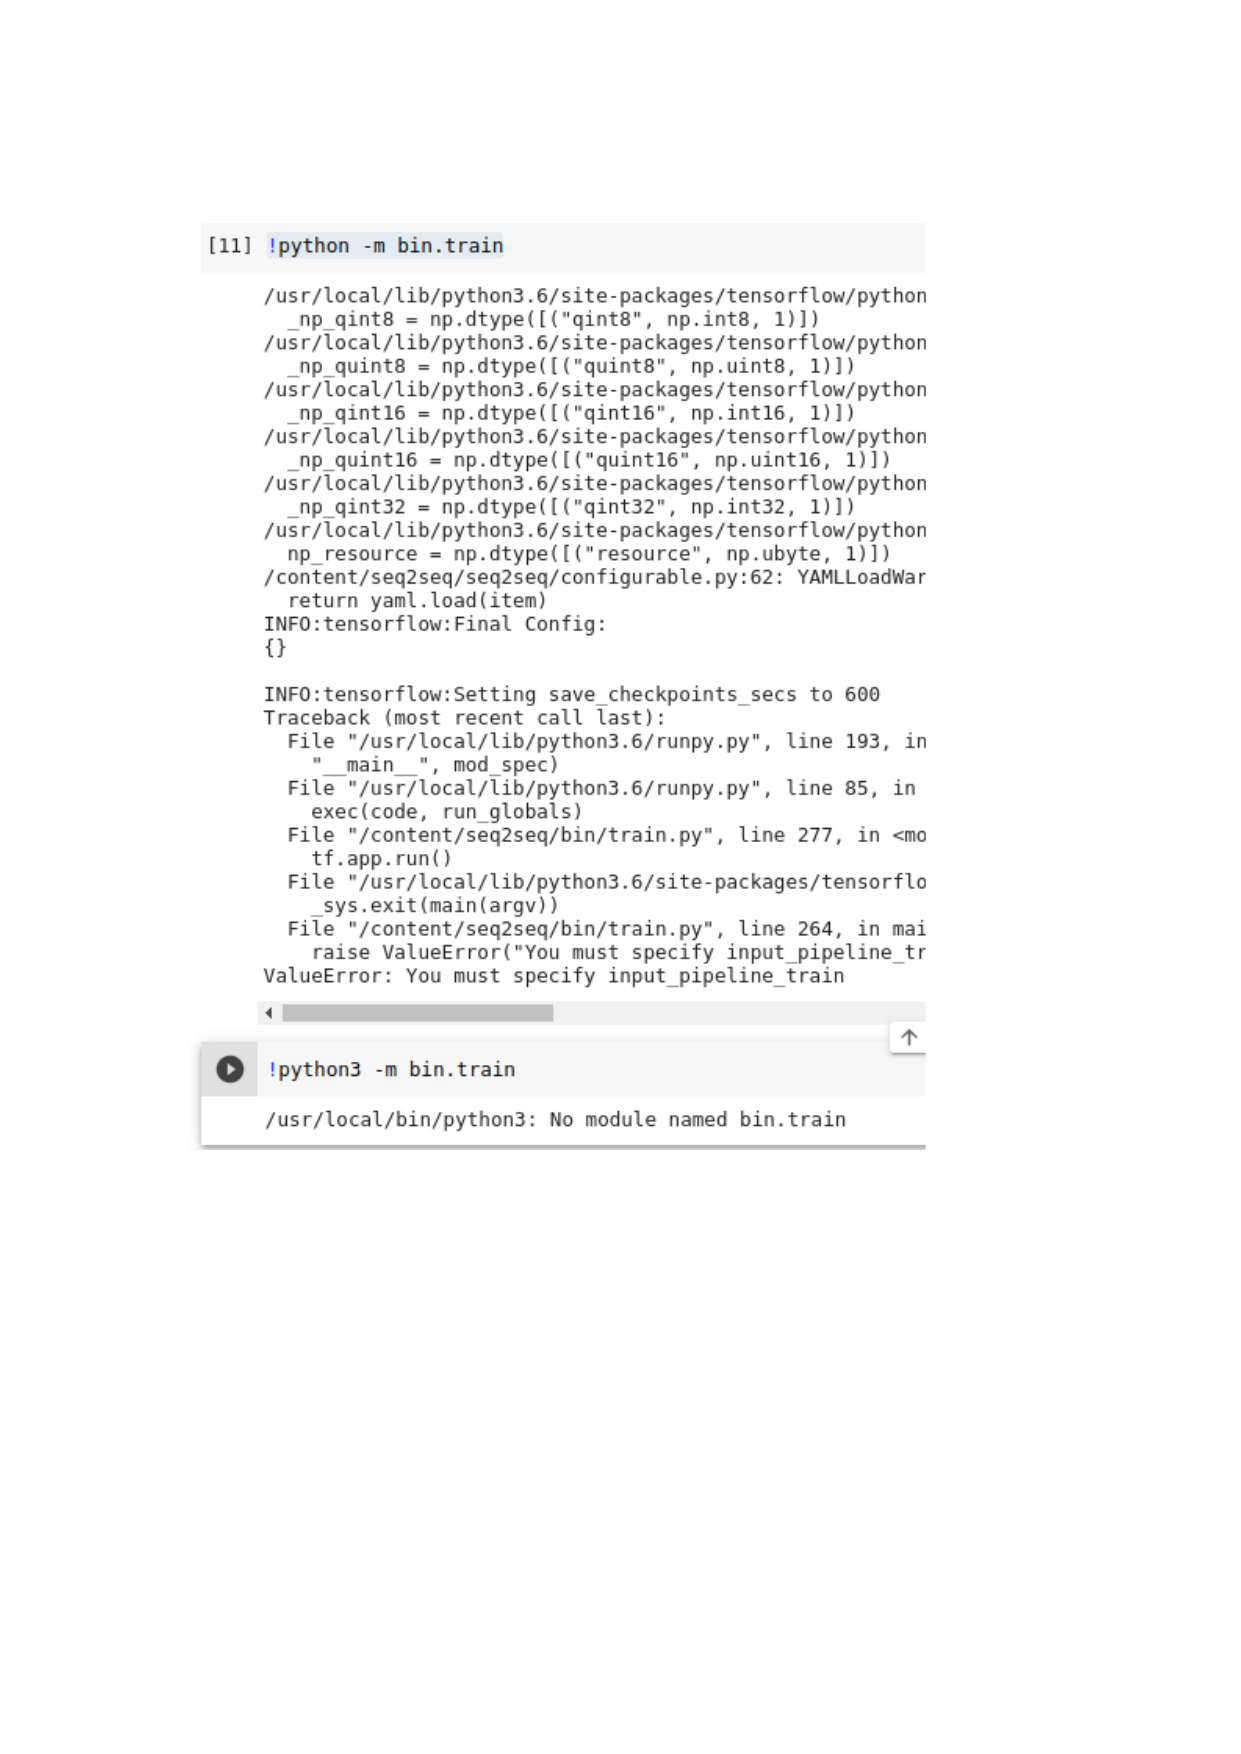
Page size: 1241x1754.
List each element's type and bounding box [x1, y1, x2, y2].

picture [189, 223, 926, 1150]
